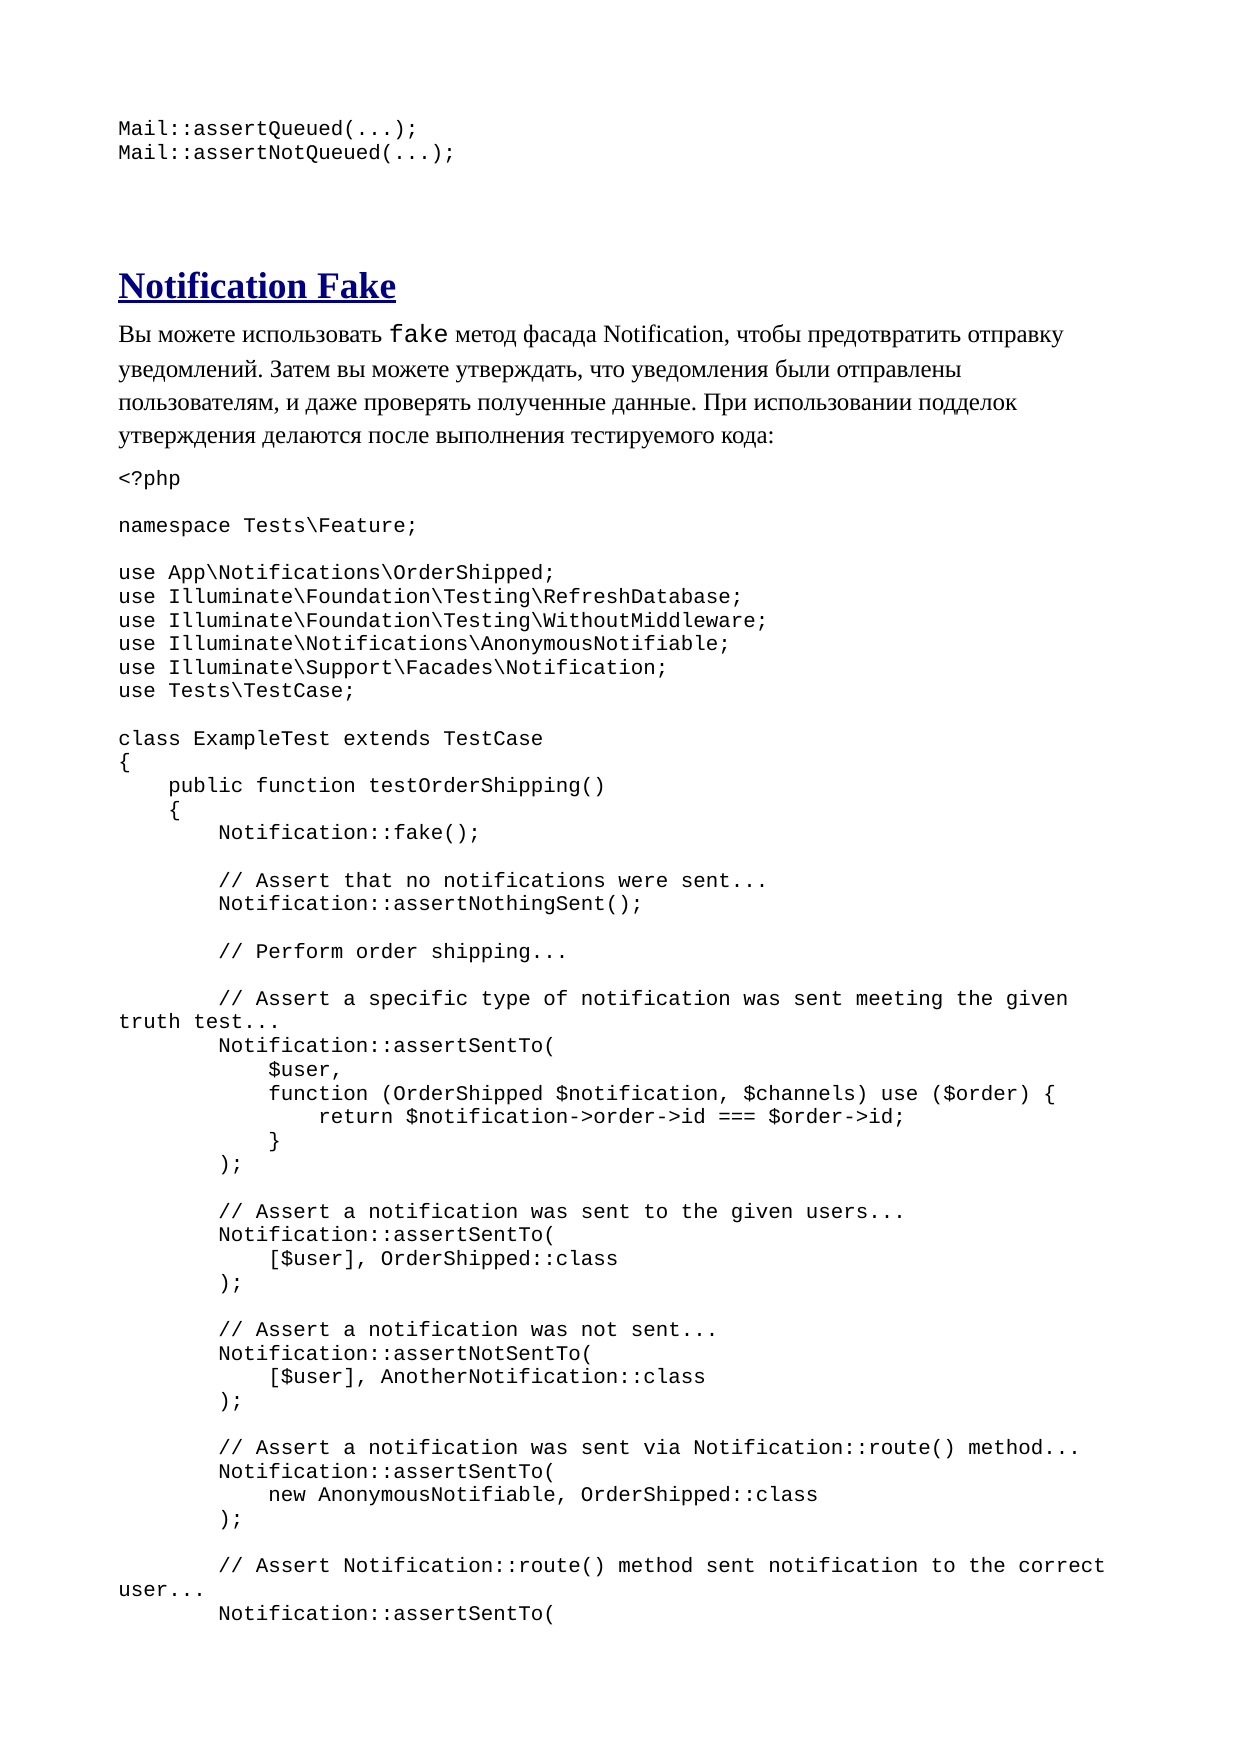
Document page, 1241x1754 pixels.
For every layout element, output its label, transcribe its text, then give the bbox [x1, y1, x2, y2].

text use Illuminate\Notifications\AnonymousNotifiable; [118, 633, 1122, 657]
text ); [118, 1272, 1122, 1295]
text ); [118, 1153, 1122, 1177]
text // Assert a specific type of notification was sent meeting the given truth test... [118, 988, 1122, 1035]
text class ExampleTest extends TestCase [118, 728, 1122, 751]
text return $notification->order->id === $order->id; [118, 1106, 1122, 1130]
text Mail::assertQueued(...); [118, 118, 1122, 142]
text { [118, 751, 1122, 775]
text public function testOrderShipping() [118, 775, 1122, 799]
text Notification::fake(); [118, 822, 1122, 846]
text // Perform order shipping... [118, 941, 1122, 964]
text Mail::assertNotQueued(...); [118, 142, 1122, 165]
text // Assert a notification was sent to the given users... [118, 1201, 1122, 1224]
subtitle Notification Fake [118, 263, 1122, 306]
text use Illuminate\Foundation\Testing\RefreshDatabase; [118, 586, 1122, 609]
text // Assert a notification was sent via Notification::route() method... [118, 1437, 1122, 1461]
text use Illuminate\Foundation\Testing\WithoutMiddleware; [118, 609, 1122, 633]
text new AnonymousNotifiable, OrderShipped::class [118, 1484, 1122, 1508]
text Notification::assertSentTo( [118, 1224, 1122, 1248]
text function (OrderShipped $notification, $channels) use ($order) { [118, 1082, 1122, 1106]
text { [118, 799, 1122, 822]
text use Illuminate\Support\Facades\Notification; [118, 657, 1122, 681]
text use Tests\TestCase; [118, 681, 1122, 704]
text ); [118, 1390, 1122, 1413]
text Вы можете использовать fake метод фасада Notification, чтобы предотвратить отправку уведомлений. Затем вы можете утверждать, что уведомления были отправлены пользователям, и даже проверять полученные данные. При использовании подделок утверждения делаются после выполнения тестируемого кода: [118, 319, 1122, 449]
text [$user], OrderShipped::class [118, 1248, 1122, 1272]
text [$user], AnotherNotification::class [118, 1366, 1122, 1390]
text // Assert that no notifications were sent... [118, 870, 1122, 893]
text } [118, 1130, 1122, 1153]
text Notification::assertNothingSent(); [118, 893, 1122, 917]
text $user, [118, 1059, 1122, 1082]
text Notification::assertSentTo( [118, 1035, 1122, 1059]
text Notification::assertNotSentTo( [118, 1343, 1122, 1366]
text // Assert Notification::route() method sent notification to the correct user... [118, 1555, 1122, 1603]
text // Assert a notification was not sent... [118, 1319, 1122, 1343]
text namespace Tests\Feature; [118, 515, 1122, 539]
text <?php [118, 468, 1122, 491]
text Notification::assertSentTo( [118, 1461, 1122, 1484]
text use App\Notifications\OrderShipped; [118, 562, 1122, 586]
text Notification::assertSentTo( [118, 1603, 1122, 1626]
text ); [118, 1508, 1122, 1532]
